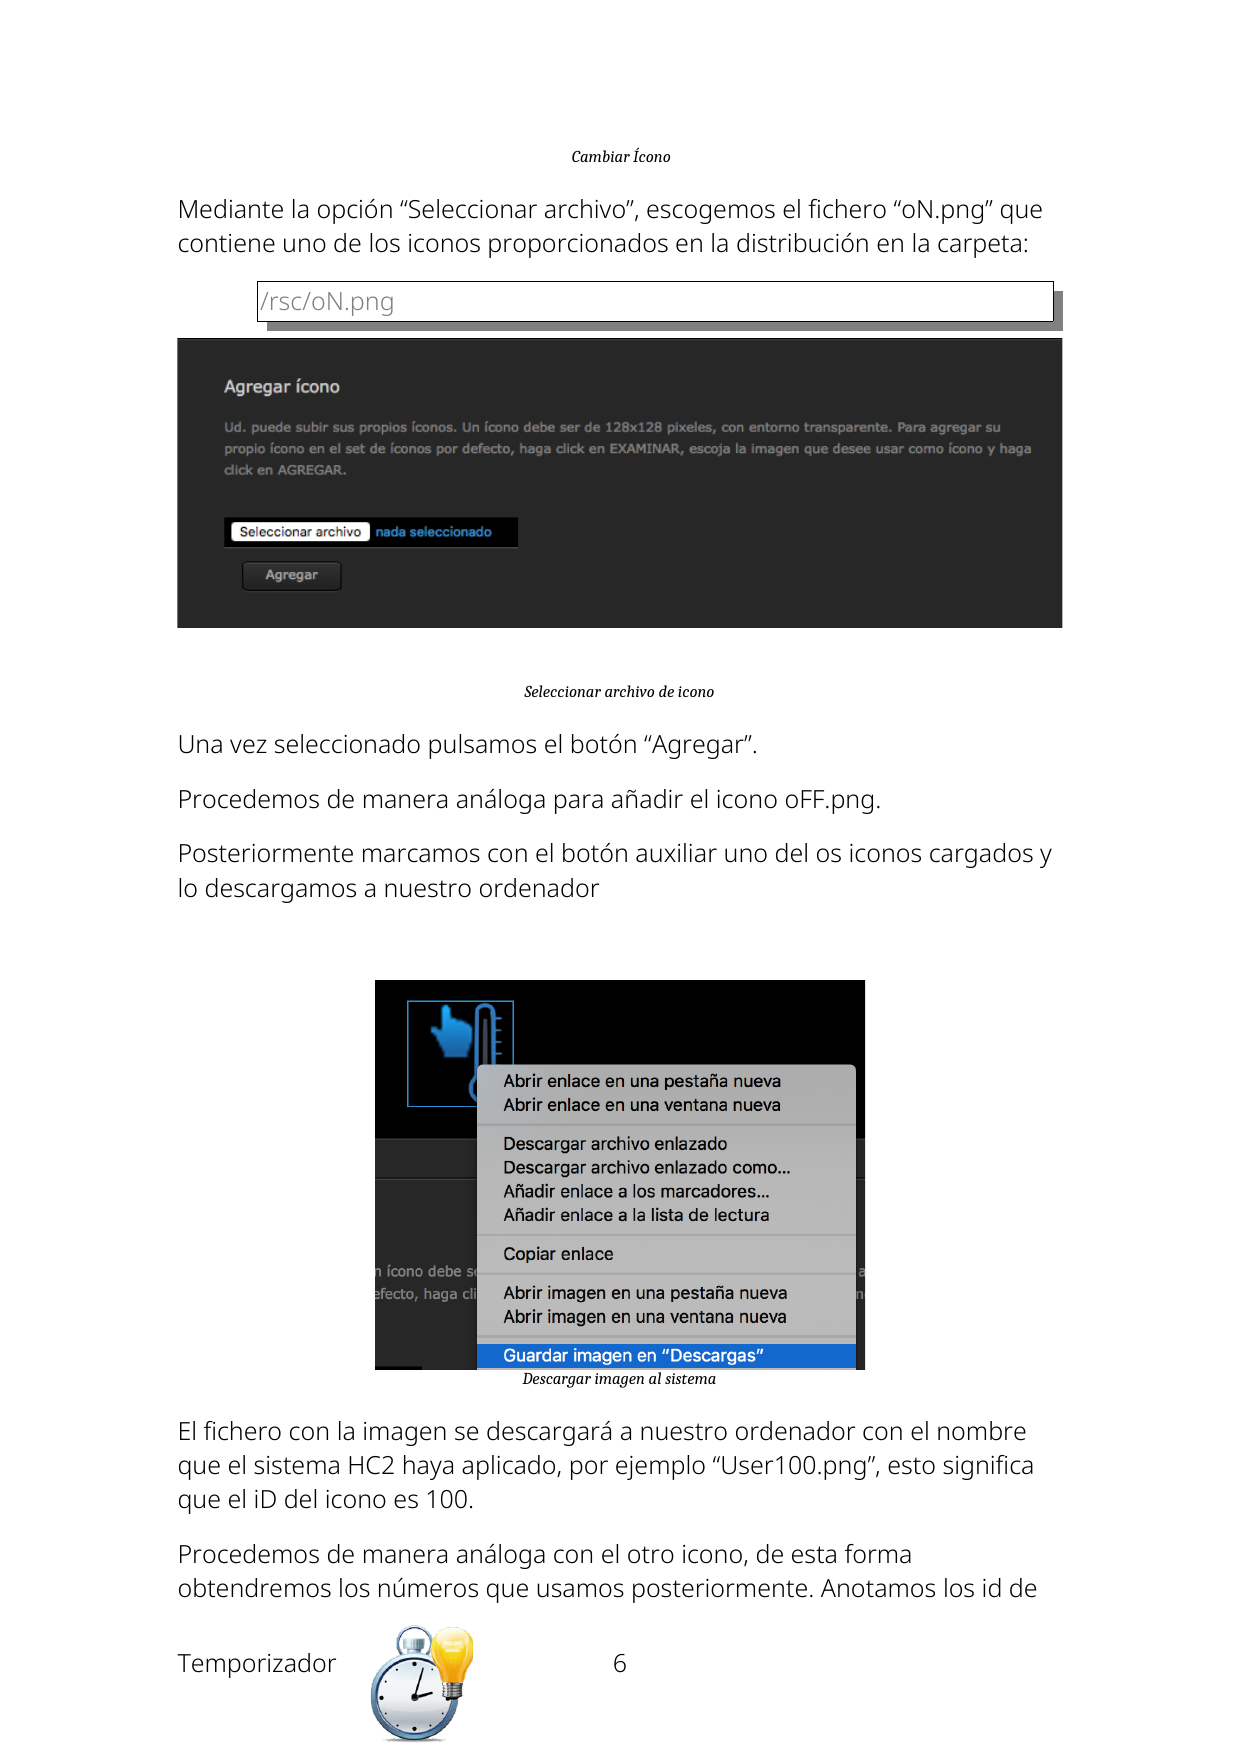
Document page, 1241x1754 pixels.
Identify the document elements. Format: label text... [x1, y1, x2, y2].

list Cambiar Ícono [177, 148, 1063, 167]
list Descargar imagen al sistema [177, 980, 1063, 1389]
text Procedemos de manera análoga con el otro icono, de esta forma obtendremos los números que usamos posteriormente. Anotamos los id de [177, 1537, 1063, 1605]
text Posteriormente marcamos con el botón auxiliar uno del os iconos cargados y lo descargamos a nuestro ordenador [177, 836, 1063, 904]
picture [177, 338, 1063, 628]
picture [355, 1625, 473, 1744]
picture [375, 980, 866, 1370]
text Una vez seleccionado pulsamos el botón “Agregar”. [177, 726, 1063, 760]
text /rsc/oN.png [258, 282, 1052, 321]
text Mediante la opción “Seleccionar archivo”, escogemos el fichero “oN.png” que contiene uno de los iconos proporcionados en la distribución en la carpeta: [177, 192, 1063, 260]
text Procedemos de manera análoga para añadir el icono oFF.png. [177, 781, 1063, 815]
list Seleccionar archivo de icono [177, 682, 1063, 701]
text El fichero con la imagen se descargará a nuestro ordenador con el nombre que el sistema HC2 haya aplicado, por ejemplo “User100.png”, esto significa que el iD del icono es 100. [177, 1414, 1063, 1516]
